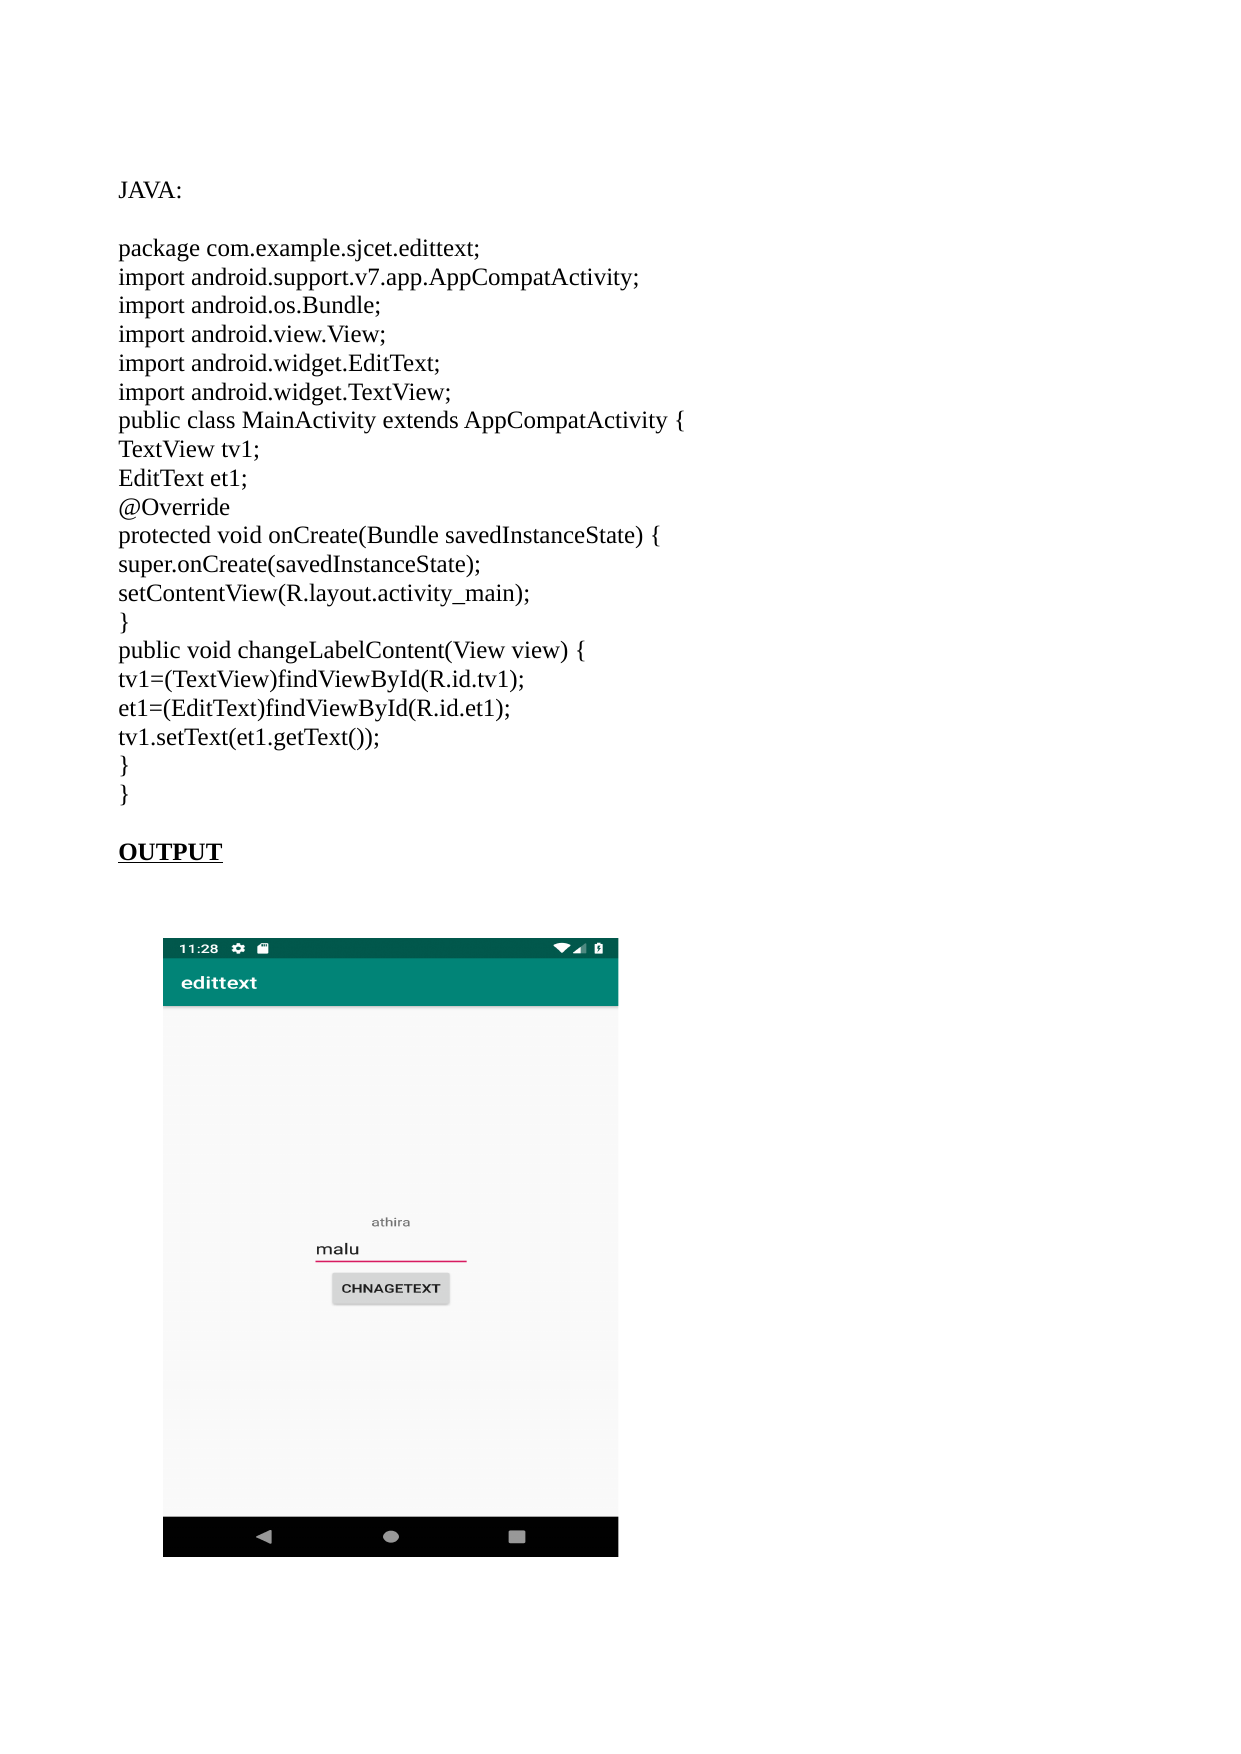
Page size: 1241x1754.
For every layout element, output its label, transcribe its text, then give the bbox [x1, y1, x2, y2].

text } [118, 779, 1122, 808]
text import android.view.View; [118, 319, 1122, 348]
text } [118, 751, 1122, 779]
picture [163, 938, 619, 1557]
text EditText et1; [118, 463, 1122, 492]
text protected void onCreate(Bundle savedInstanceState) { [118, 521, 1122, 549]
text tv1=(TextView)findViewById(R.id.tv1); [118, 664, 1122, 693]
text public void changeLabelContent(View view) { [118, 636, 1122, 664]
text OUTPUT [118, 837, 1122, 866]
text JAVA: [118, 176, 1122, 204]
text import android.widget.EditText; [118, 348, 1122, 377]
text import android.widget.TextView; [118, 377, 1122, 406]
text public class MainActivity extends AppCompatActivity { [118, 406, 1122, 434]
text tv1.setText(et1.getText()); [118, 722, 1122, 751]
text import android.support.v7.app.AppCompatActivity; [118, 262, 1122, 291]
text TextView tv1; [118, 434, 1122, 463]
text et1=(EditText)findViewById(R.id.et1); [118, 693, 1122, 722]
text package com.example.sjcet.edittext; [118, 233, 1122, 262]
text import android.os.Bundle; [118, 291, 1122, 319]
text super.onCreate(savedInstanceState); [118, 549, 1122, 578]
text } [118, 607, 1122, 636]
text @Override [118, 492, 1122, 521]
text setContentView(R.layout.activity_main); [118, 578, 1122, 607]
